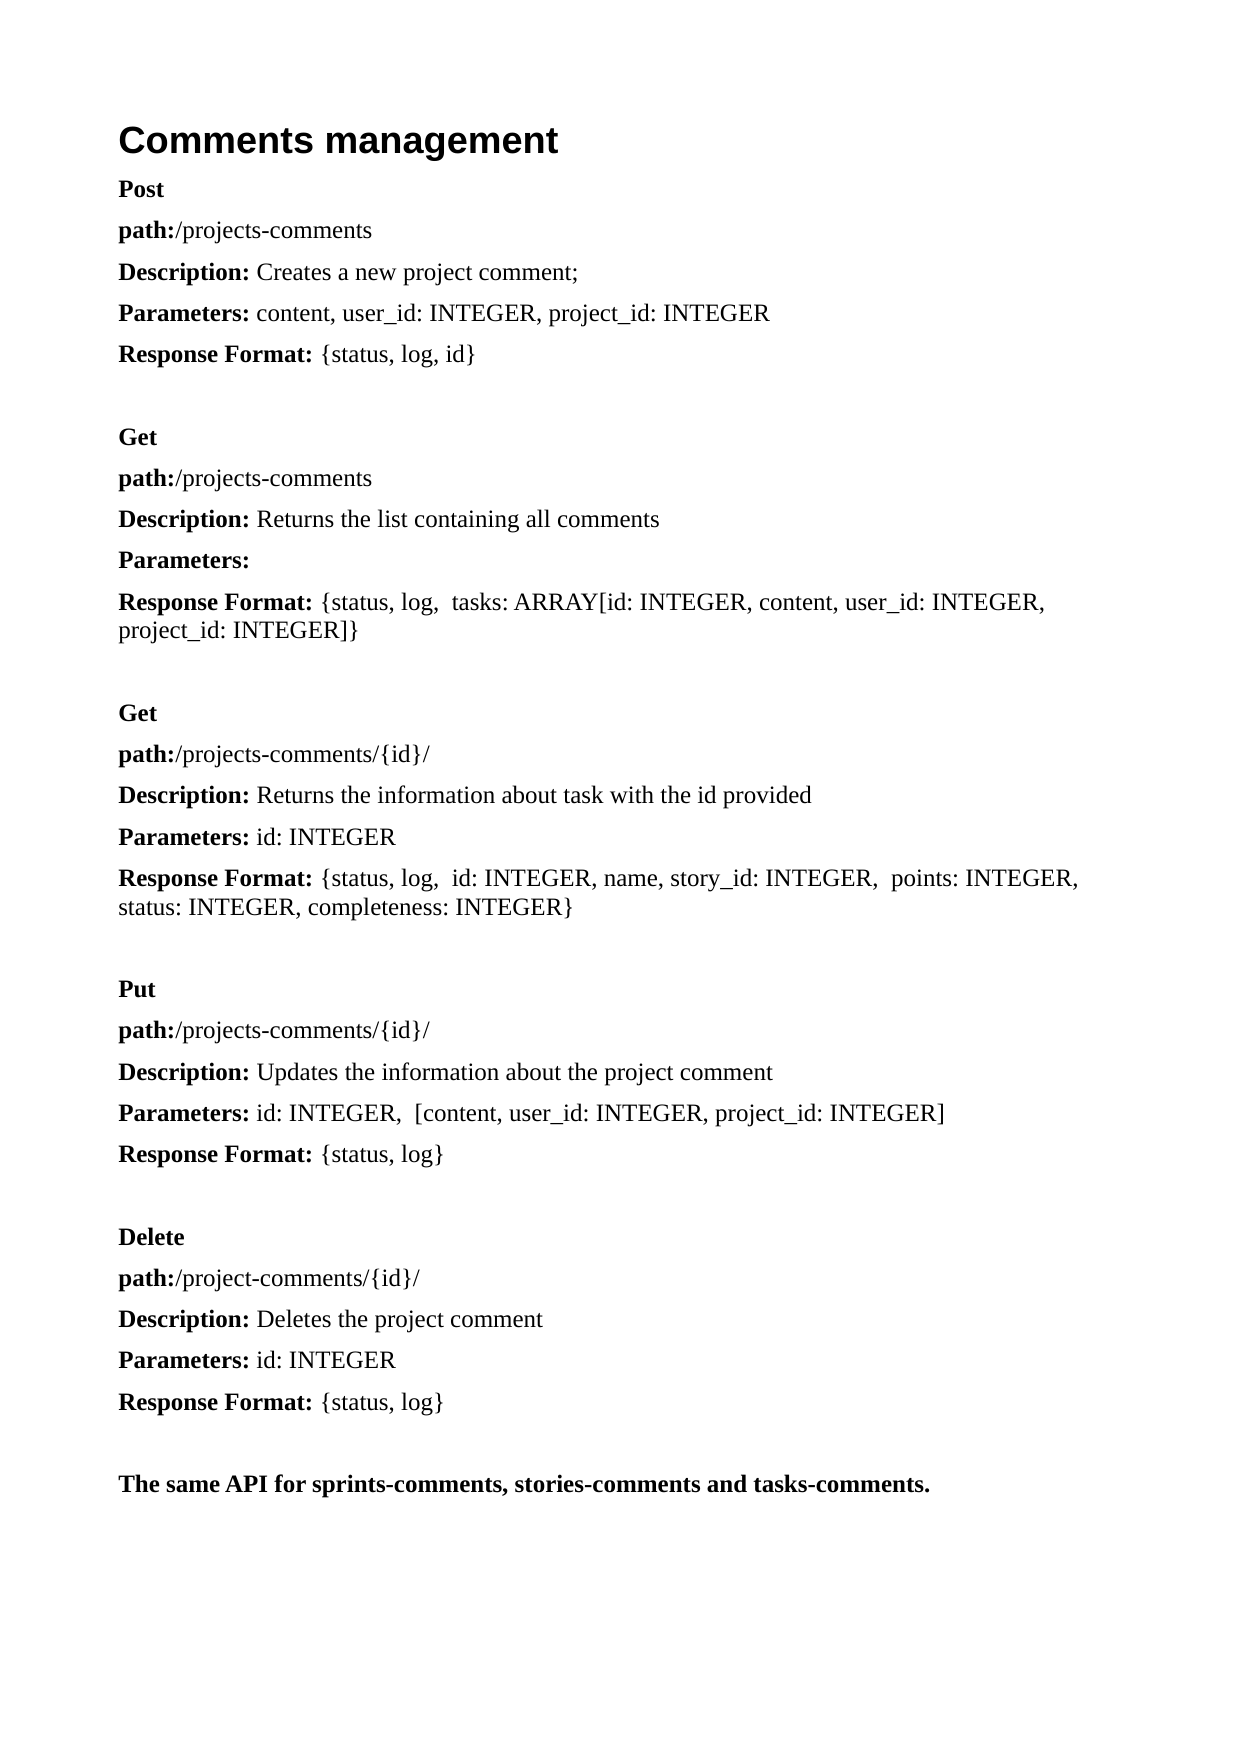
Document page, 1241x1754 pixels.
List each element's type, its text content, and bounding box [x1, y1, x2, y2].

text path:/projects-comments/{id}/ [118, 739, 1122, 768]
text Response Format: {status, log} [118, 1387, 1122, 1416]
text path:/projects-comments [118, 216, 1122, 244]
text Description: Updates the information about the project comment [118, 1057, 1122, 1086]
text path:/projects-comments [118, 463, 1122, 492]
text The same API for sprints-comments, stories-comments and tasks-comments. [118, 1469, 1122, 1498]
text Parameters: id: INTEGER, [content, user_id: INTEGER, project_id: INTEGER] [118, 1098, 1122, 1127]
text Parameters: content, user_id: INTEGER, project_id: INTEGER [118, 298, 1122, 327]
text Response Format: {status, log, tasks: ARRAY[id: INTEGER, content, user_id: INTEGER, project_id: INTEGER]} [118, 587, 1122, 644]
text Response Format: {status, log} [118, 1139, 1122, 1168]
text Description: Returns the information about task with the id provided [118, 781, 1122, 809]
text Response Format: {status, log, id} [118, 339, 1122, 368]
text Get [118, 422, 1122, 451]
text Response Format: {status, log, id: INTEGER, name, story_id: INTEGER, points: INTEGER, status: INTEGER, completeness: INTEGER} [118, 863, 1122, 921]
text path:/projects-comments/{id}/ [118, 1016, 1122, 1044]
text Description: Returns the list containing all comments [118, 504, 1122, 533]
text Parameters: id: INTEGER [118, 1346, 1122, 1374]
text Description: Deletes the project comment [118, 1304, 1122, 1333]
text Post [118, 174, 1122, 203]
text Delete [118, 1222, 1122, 1251]
text Get [118, 698, 1122, 727]
text Description: Creates a new project comment; [118, 257, 1122, 286]
subtitle Comments management [118, 118, 1122, 162]
text Parameters: id: INTEGER [118, 822, 1122, 851]
text Put [118, 974, 1122, 1003]
text Parameters: [118, 546, 1122, 574]
text path:/project-comments/{id}/ [118, 1263, 1122, 1292]
